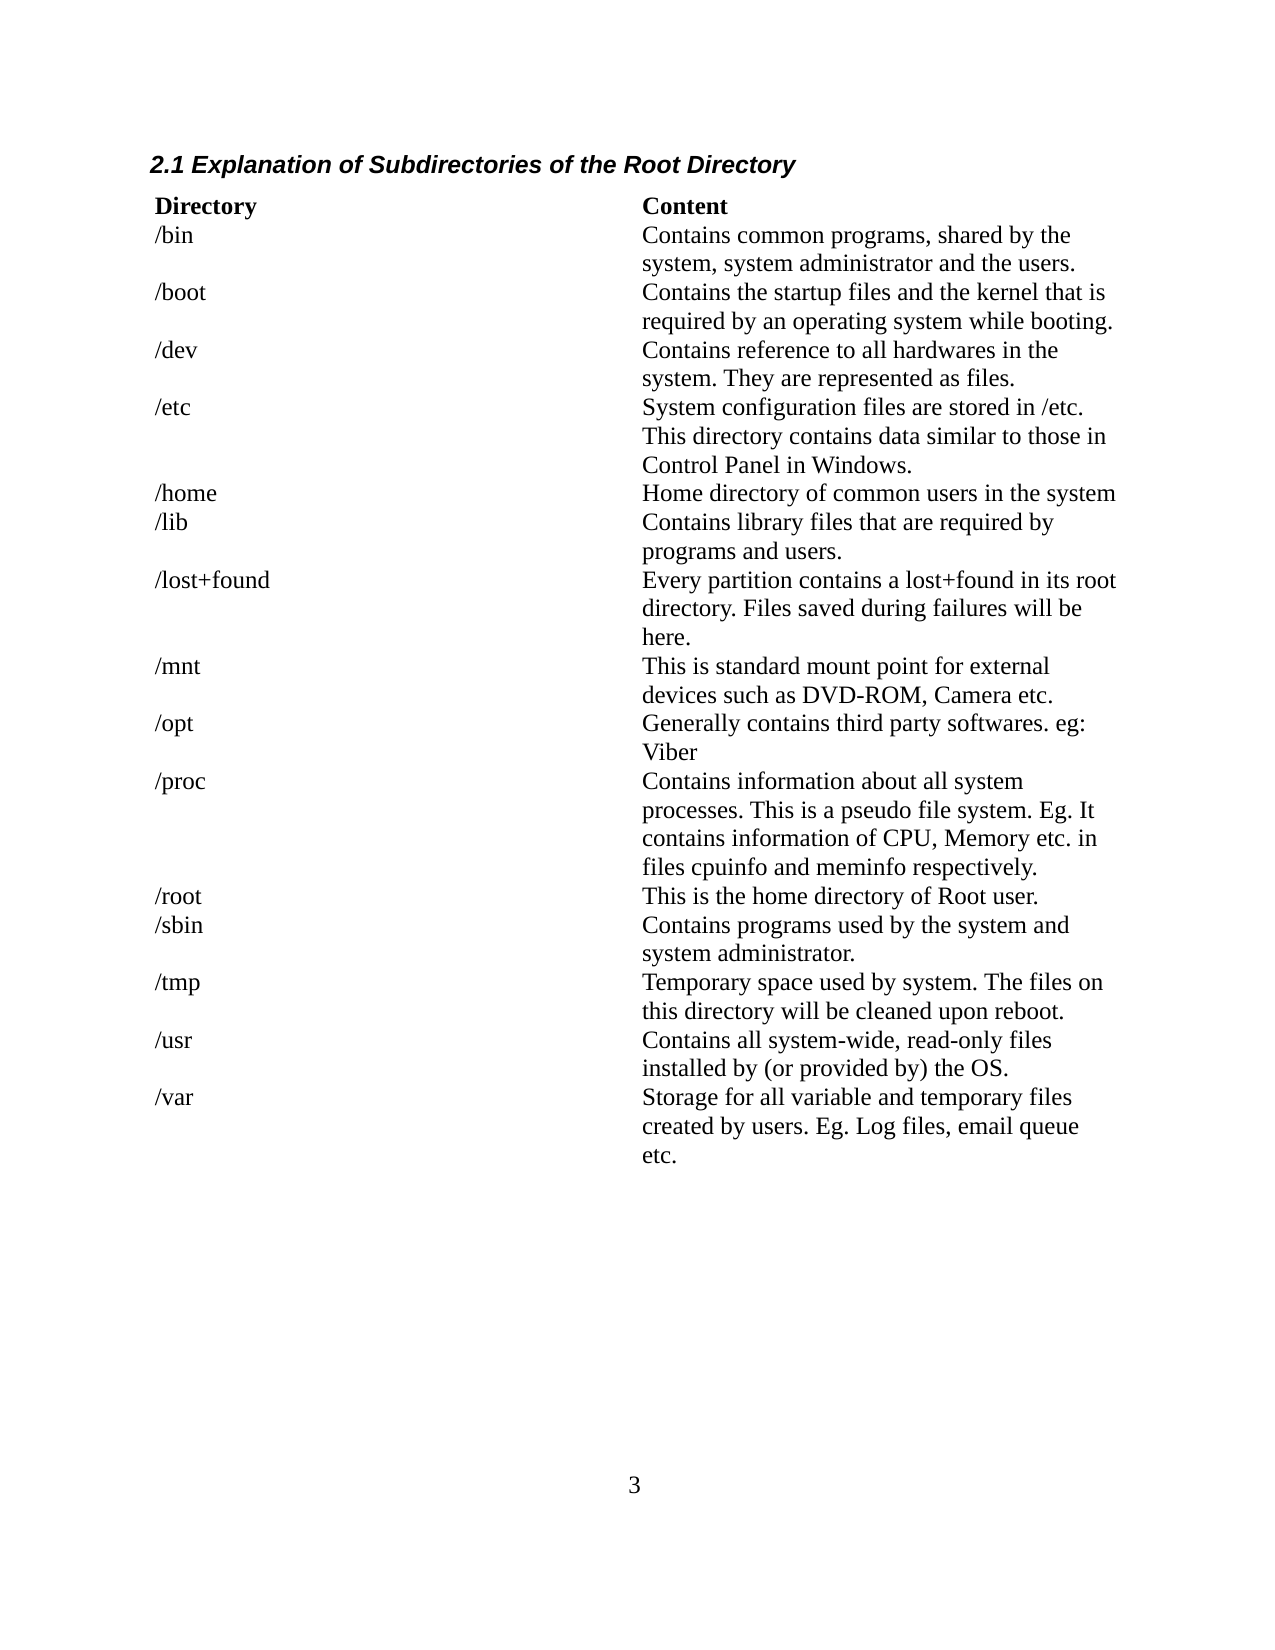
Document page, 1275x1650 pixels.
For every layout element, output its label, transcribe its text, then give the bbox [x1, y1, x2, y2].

table_cell Contains library files that are required by programs and users. [638, 507, 1125, 565]
table_cell Every partition contains a lost+found in its root directory. Files saved during failures will be here. [638, 565, 1125, 651]
table_cell /tmp [150, 967, 637, 1025]
table_cell /lib [150, 507, 637, 565]
table_cell /bin [150, 220, 637, 277]
table_cell Contains reference to all hardwares in the system. They are represented as files. [638, 335, 1125, 392]
table_cell Home directory of common users in the system [638, 479, 1125, 507]
table_cell Contains the startup files and the kernel that is required by an operating system while booting. [638, 277, 1125, 335]
table_cell /opt [150, 709, 637, 766]
table_cell Contains all system-wide, read-only files installed by (or provided by) the OS. [638, 1025, 1125, 1082]
table_cell Storage for all variable and temporary files created by users. Eg. Log files, email queue etc. [638, 1082, 1125, 1168]
table_cell Generally contains third party softwares. eg: Viber [638, 709, 1125, 766]
table_cell /boot [150, 277, 637, 335]
table_cell /dev [150, 335, 637, 392]
table_cell /sbin [150, 910, 637, 967]
table_cell System configuration files are stored in /etc. This directory contains data similar to those in Control Panel in Windows. [638, 392, 1125, 478]
table_cell Contains common programs, shared by the system, system administrator and the users. [638, 220, 1125, 277]
table_cell This is the home directory of Root user. [638, 881, 1125, 910]
table_cell Contains programs used by the system and system administrator. [638, 910, 1125, 967]
table_cell This is standard mount point for external devices such as DVD-ROM, Camera etc. [638, 651, 1125, 708]
table_cell /etc [150, 392, 637, 478]
table_cell Temporary space used by system. The files on this directory will be cleaned upon reboot. [638, 967, 1125, 1025]
table_cell /root [150, 881, 637, 910]
table_cell /mnt [150, 651, 637, 708]
table_header Content [638, 191, 1125, 220]
table_cell /var [150, 1082, 637, 1168]
table_cell /usr [150, 1025, 637, 1082]
subtitle 2.1 Explanation of Subdirectories of the Root Directory [150, 150, 1125, 178]
table_cell /home [150, 479, 637, 507]
table_cell /lost+found [150, 565, 637, 651]
table_header Directory [150, 191, 637, 220]
table_cell /proc [150, 766, 637, 881]
table_cell Contains information about all system processes. This is a pseudo file system. Eg. It contains information of CPU, Memory etc. in files cpuinfo and meminfo respectively. [638, 766, 1125, 881]
